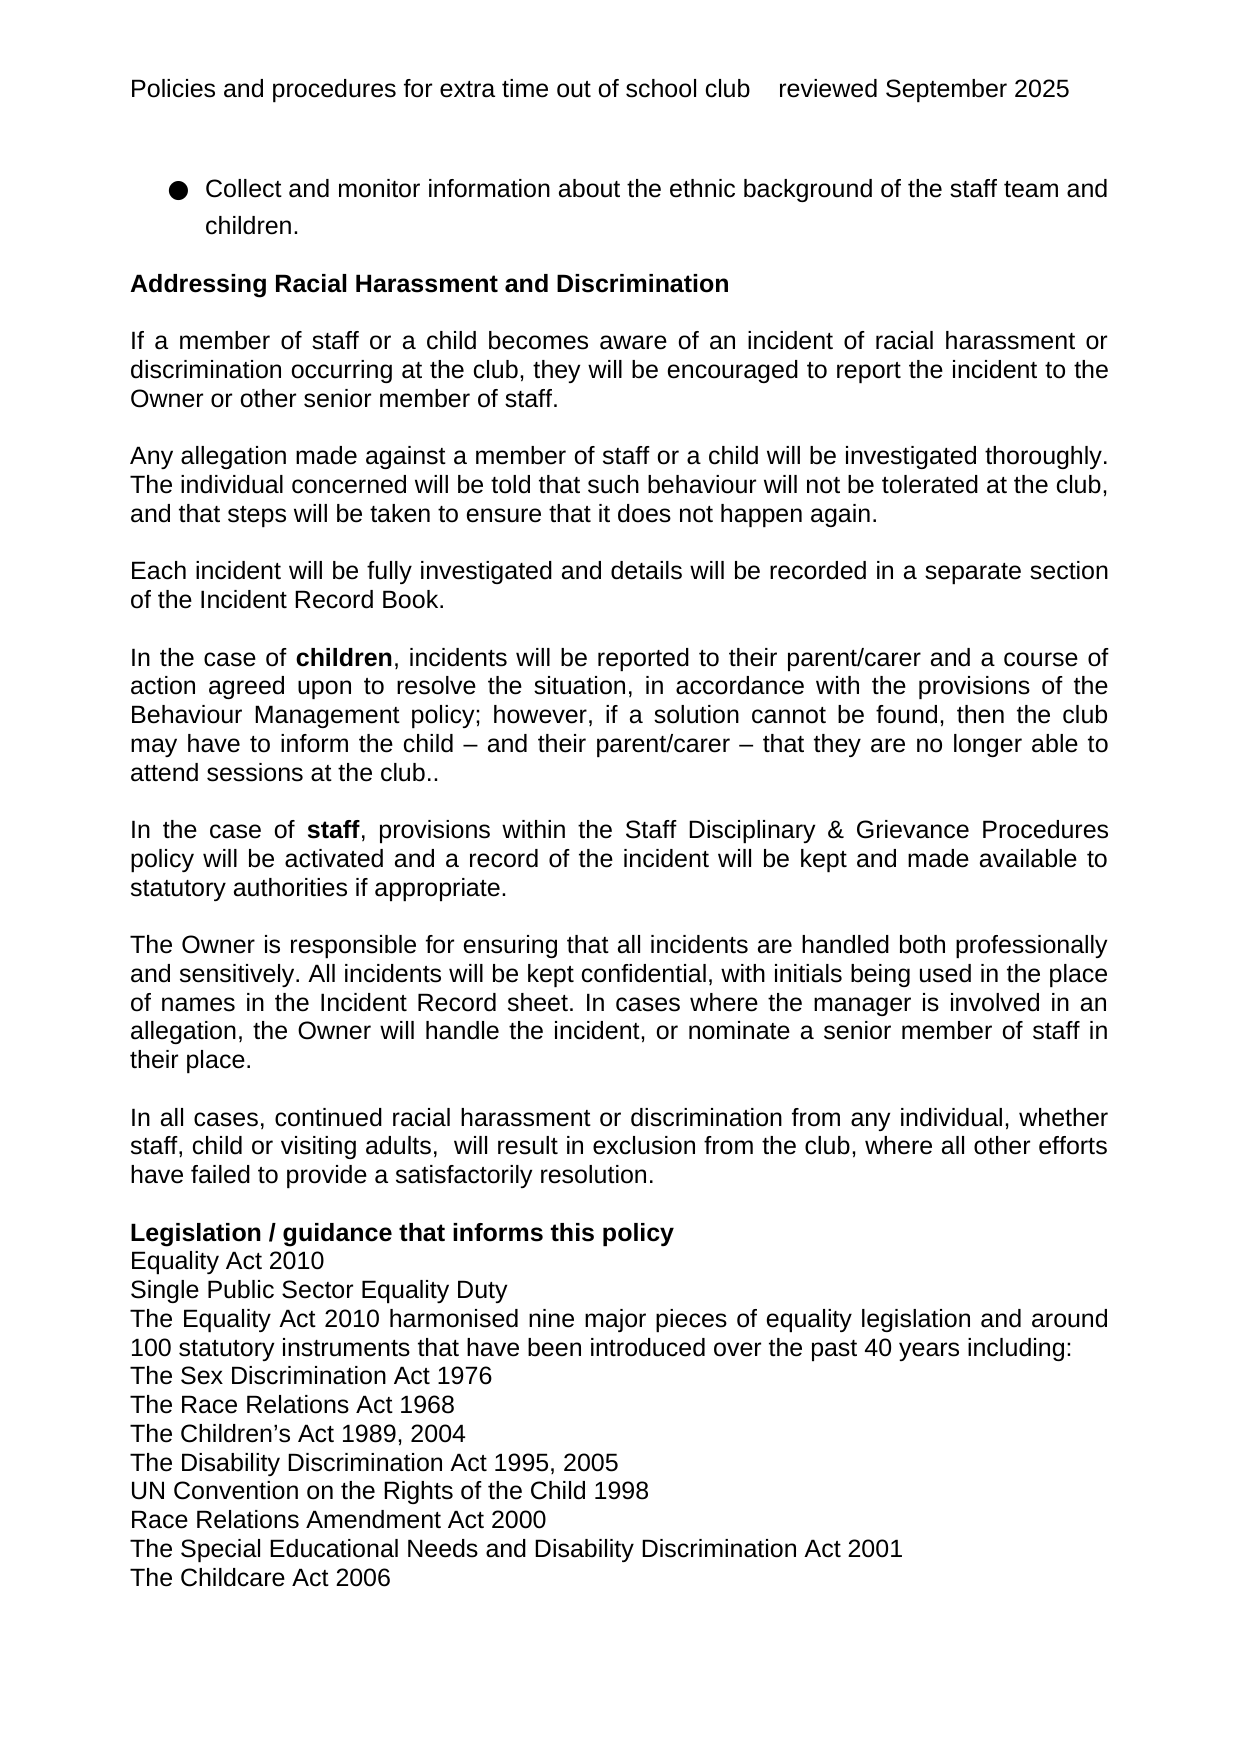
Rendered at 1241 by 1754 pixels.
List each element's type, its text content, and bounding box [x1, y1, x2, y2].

list Collect and monitor information about the ethnic background of the staff team and children. [167, 160, 1110, 240]
text The Owner is responsible for ensuring that all incidents are handled both professionally and sensitively. All incidents will be kept confidential, with initials being used in the place of names in the Incident Record sheet. In cases where the manager is involved in an allegation, the Owner will handle the incident, or nominate a senior member of staff in their place. [130, 930, 1110, 1074]
text UN Convention on the Rights of the Child 1998 [130, 1476, 1110, 1505]
text In the case of staff, provisions within the Staff Disciplinary & Grievance Procedures policy will be activated and a record of the incident will be kept and made available to statutory authorities if appropriate. [130, 815, 1110, 901]
text Single Public Sector Equality Duty [130, 1275, 1110, 1304]
text Equality Act 2010 [130, 1246, 1110, 1275]
text If a member of staff or a child becomes aware of an incident of racial harassment or discrimination occurring at the club, they will be encouraged to report the incident to the Owner or other senior member of staff. [130, 326, 1110, 413]
text The Race Relations Act 1968 [130, 1390, 1110, 1419]
text The Childcare Act 2006 [130, 1563, 1110, 1591]
text Legislation / guidance that informs this policy [130, 1218, 1110, 1246]
text The Special Educational Needs and Disability Discrimination Act 2001 [130, 1534, 1110, 1563]
text The Children’s Act 1989, 2004 [130, 1419, 1110, 1448]
text The Sex Discrimination Act 1976 [130, 1361, 1110, 1390]
text Race Relations Amendment Act 2000 [130, 1505, 1110, 1534]
text In the case of children, incidents will be reported to their parent/carer and a course of action agreed upon to resolve the situation, in accordance with the provisions of the Behaviour Management policy; however, if a solution cannot be found, then the club may have to inform the child – and their parent/carer – that they are no longer able to attend sessions at the club.. [130, 643, 1110, 786]
text Each incident will be fully investigated and details will be recorded in a separate section of the Incident Record Book. [130, 556, 1110, 614]
text The Equality Act 2010 harmonised nine major pieces of equality legislation and around 100 statutory instruments that have been introduced over the past 40 years including: [130, 1304, 1110, 1361]
text Any allegation made against a member of staff or a child will be investigated thoroughly. The individual concerned will be told that such behaviour will not be tolerated at the club, and that steps will be taken to ensure that it does not happen again. [130, 441, 1110, 528]
text In all cases, continued racial harassment or discrimination from any individual, whether staff, child or visiting adults, will result in exclusion from the club, where all other efforts have failed to provide a satisfactorily resolution. [130, 1103, 1110, 1189]
text The Disability Discrimination Act 1995, 2005 [130, 1448, 1110, 1476]
text Addressing Racial Harassment and Discrimination [130, 269, 1110, 298]
